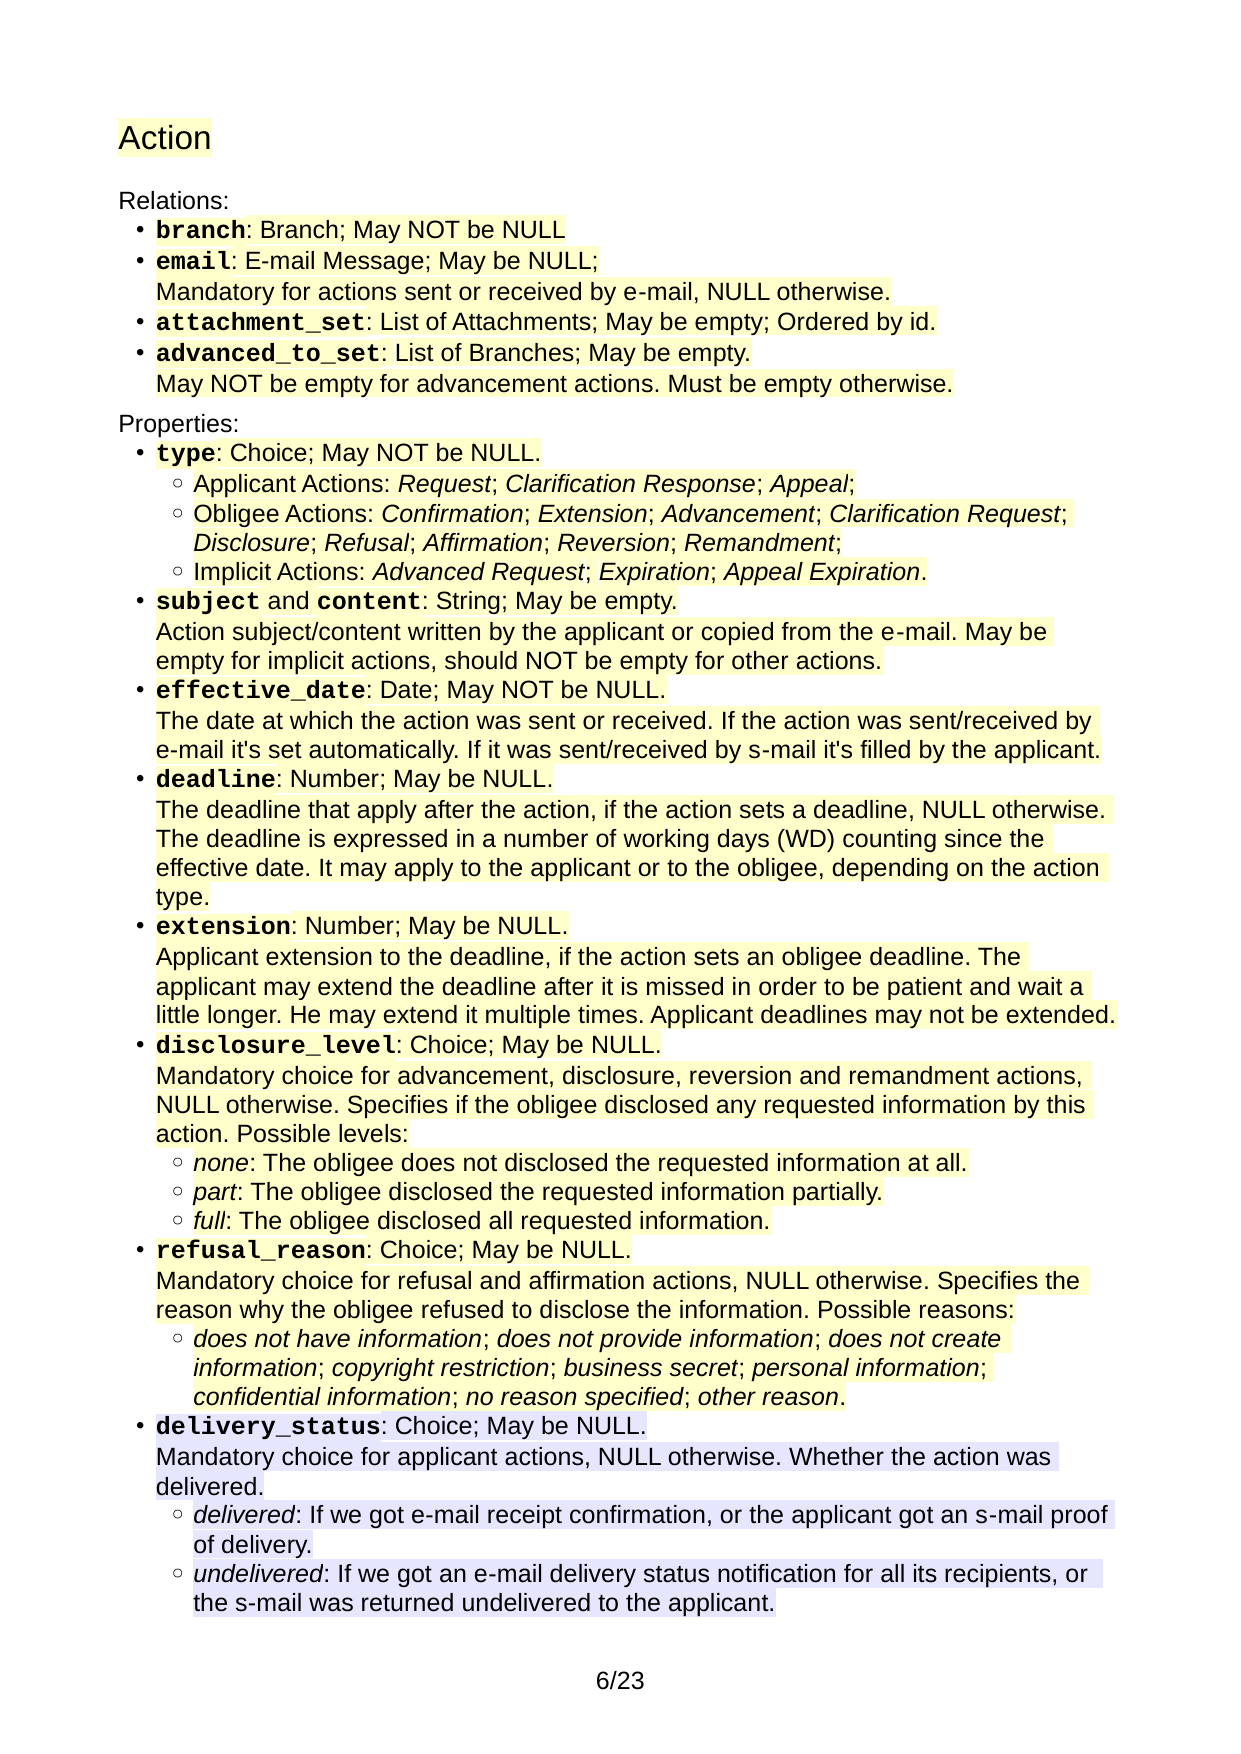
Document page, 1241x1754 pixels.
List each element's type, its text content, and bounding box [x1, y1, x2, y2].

list Applicant Actions: Request; Clarification Response; Appeal; [855, 469, 1122, 498]
list subject and content: String; May be empty. Action subject/content written by the applicant or copied from the e‑mail. May be empty for implicit actions, should NOT be empty for other actions. [136, 586, 261, 675]
list delivered: If we got e‑mail receipt confirmation, or the applicant got an s‑mail proof of delivery. [168, 1500, 1122, 1558]
list attachment_set: List of Attachments; May be empty; Ordered by id. [366, 306, 1122, 337]
list email: E-mail Message; May be NULL; Mandatory for actions sent or received by e‑mail, NULL otherwise. [136, 246, 231, 306]
text Properties: [118, 409, 1122, 438]
text Relations: [118, 186, 1122, 215]
list branch: Branch; May NOT be NULL [246, 215, 1122, 246]
list disclosure_level: Choice; May be NULL. Mandatory choice for advancement, disclosure, reversion and remandment actions, NULL otherwise. Specifies if the obligee disclosed any requested information by this action. Possible levels: [136, 1029, 1122, 1148]
list undelivered: If we got an e‑mail delivery status notification for all its recipients, or the s‑mail was returned undelivered to the applicant. [168, 1558, 1122, 1617]
list refusal_reason: Choice; May be NULL. Mandatory choice for refusal and affirmation actions, NULL otherwise. Specifies the reason why the obligee refused to disclose the information. Possible reasons: [136, 1235, 366, 1324]
list extension: Number; May be NULL. Applicant extension to the deadline, if the action sets an obligee deadline. The applicant may extend the deadline after it is missed in order to be patient and wait a little longer. He may extend it multiple times. Applicant deadlines may not be extended. [291, 911, 1122, 1029]
subtitle Action [212, 118, 1122, 157]
list type: Choice; May NOT be NULL. [216, 438, 1122, 469]
list deadline: Number; May be NULL. The deadline that apply after the action, if the action sets a deadline, NULL otherwise. The deadline is expressed in a number of working days (WD) counting since the effective date. It may apply to the applicant or to the obligee, depending on the action type. [210, 764, 1122, 911]
list advanced_to_set: List of Branches; May be empty. May NOT be empty for advancement actions. Must be empty otherwise. [136, 337, 1122, 397]
list attachment_set: List of Attachments; May be empty; Ordered by id. [136, 306, 366, 337]
list none: The obligee does not disclosed the requested information at all. [969, 1148, 1122, 1177]
list extension: Number; May be NULL. Applicant extension to the deadline, if the action sets an obligee deadline. The applicant may extend the deadline after it is missed in order to be patient and wait a little longer. He may extend it multiple times. Applicant deadlines may not be extended. [136, 911, 291, 1029]
list delivery_status: Choice; May be NULL. Mandatory choice for applicant actions, NULL otherwise. Whether the action was delivered. [264, 1411, 1122, 1500]
list refusal_reason: Choice; May be NULL. Mandatory choice for refusal and affirmation actions, NULL otherwise. Specifies the reason why the obligee refused to disclose the information. Possible reasons: [366, 1235, 1122, 1324]
list subject and content: String; May be empty. Action subject/content written by the applicant or copied from the e‑mail. May be empty for implicit actions, should NOT be empty for other actions. [422, 586, 1122, 675]
list type: Choice; May NOT be NULL. [136, 438, 216, 469]
list full: The obligee disclosed all requested information. [771, 1206, 1122, 1235]
list does not have information; does not provide information; does not create information; copyright restriction; business secret; personal information; confidential information; no reason specified; other reason. [846, 1324, 1122, 1411]
list effective_date: Date; May NOT be NULL. The date at which the action was sent or received. If the action was sent/received by e‑mail it's set automatically. If it was sent/received by s‑mail it's filled by the applicant. [366, 675, 1122, 764]
list email: E-mail Message; May be NULL; Mandatory for actions sent or received by e‑mail, NULL otherwise. [231, 246, 1122, 306]
list deadline: Number; May be NULL. The deadline that apply after the action, if the action sets a deadline, NULL otherwise. The deadline is expressed in a number of working days (WD) counting since the effective date. It may apply to the applicant or to the obligee, depending on the action type. [136, 764, 276, 911]
list delivery_status: Choice; May be NULL. Mandatory choice for applicant actions, NULL otherwise. Whether the action was delivered. [136, 1411, 381, 1500]
list branch: Branch; May NOT be NULL [136, 215, 246, 246]
list Obligee Actions: Confirmation; Extension; Advancement; Clarification Request; Disclosure; Refusal; Affirmation; Reversion; Remandment; [168, 498, 1122, 557]
list effective_date: Date; May NOT be NULL. The date at which the action was sent or received. If the action was sent/received by e‑mail it's set automatically. If it was sent/received by s‑mail it's filled by the applicant. [136, 675, 366, 764]
list Implicit Actions: Advanced Request; Expiration; Appeal Expiration. [927, 557, 1122, 586]
list part: The obligee disclosed the requested information partially. [884, 1177, 1122, 1206]
